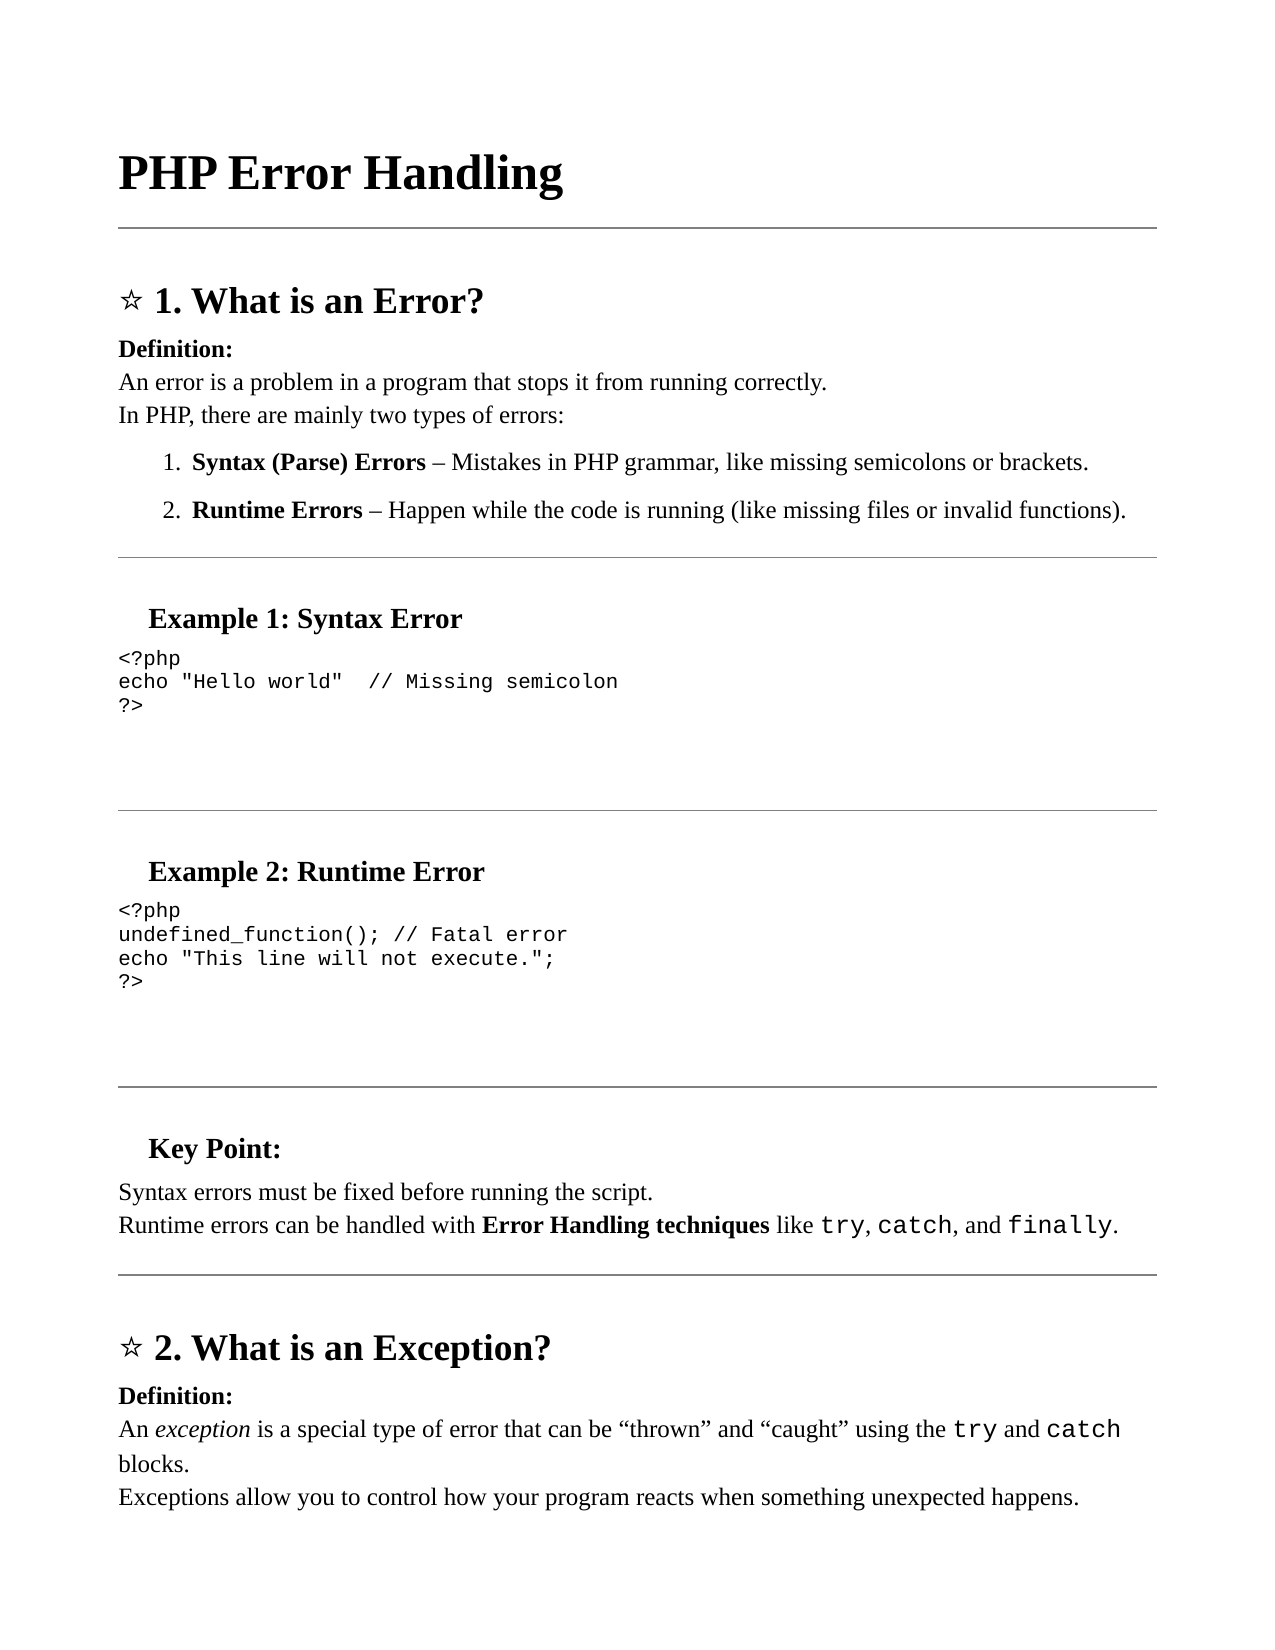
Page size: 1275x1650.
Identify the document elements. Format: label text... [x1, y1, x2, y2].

text ?> [118, 695, 1157, 718]
text ?> [118, 971, 1157, 995]
text Definition: An exception is a special type of error that can be “thrown” and “caught” using the try and catch blocks. Exceptions allow you to control how your program reacts when something unexpected happens. [118, 1381, 1157, 1511]
subtitle 💡 Example 2: Runtime Error [118, 854, 1157, 888]
list Runtime Errors – Happen while the code is running (like missing files or invalid functions). [162, 495, 1157, 524]
text undefined_function(); // Fatal error [118, 924, 1157, 948]
subtitle ⭐ 2. What is an Exception? [118, 1325, 1157, 1368]
text Definition: An error is a problem in a program that stops it from running correctly. In PHP, there are mainly two types of errors: [118, 334, 1157, 429]
text <?php [118, 901, 1157, 924]
text echo "This line will not execute."; [118, 948, 1157, 971]
subtitle ⭐ 1. What is an Error? [118, 278, 1157, 321]
text Syntax errors must be fixed before running the script. Runtime errors can be handled with Error Handling techniques like try, catch, and finally. [118, 1177, 1157, 1241]
subtitle 🧠 Key Point: [118, 1131, 1157, 1164]
text <?php [118, 648, 1157, 671]
text echo "Hello world" // Missing semicolon [118, 671, 1157, 695]
subtitle PHP Error Handling [118, 143, 1157, 201]
list Syntax (Parse) Errors – Mistakes in PHP grammar, like missing semicolons or brackets. [162, 447, 1157, 476]
subtitle 💡 Example 1: Syntax Error [118, 602, 1157, 635]
